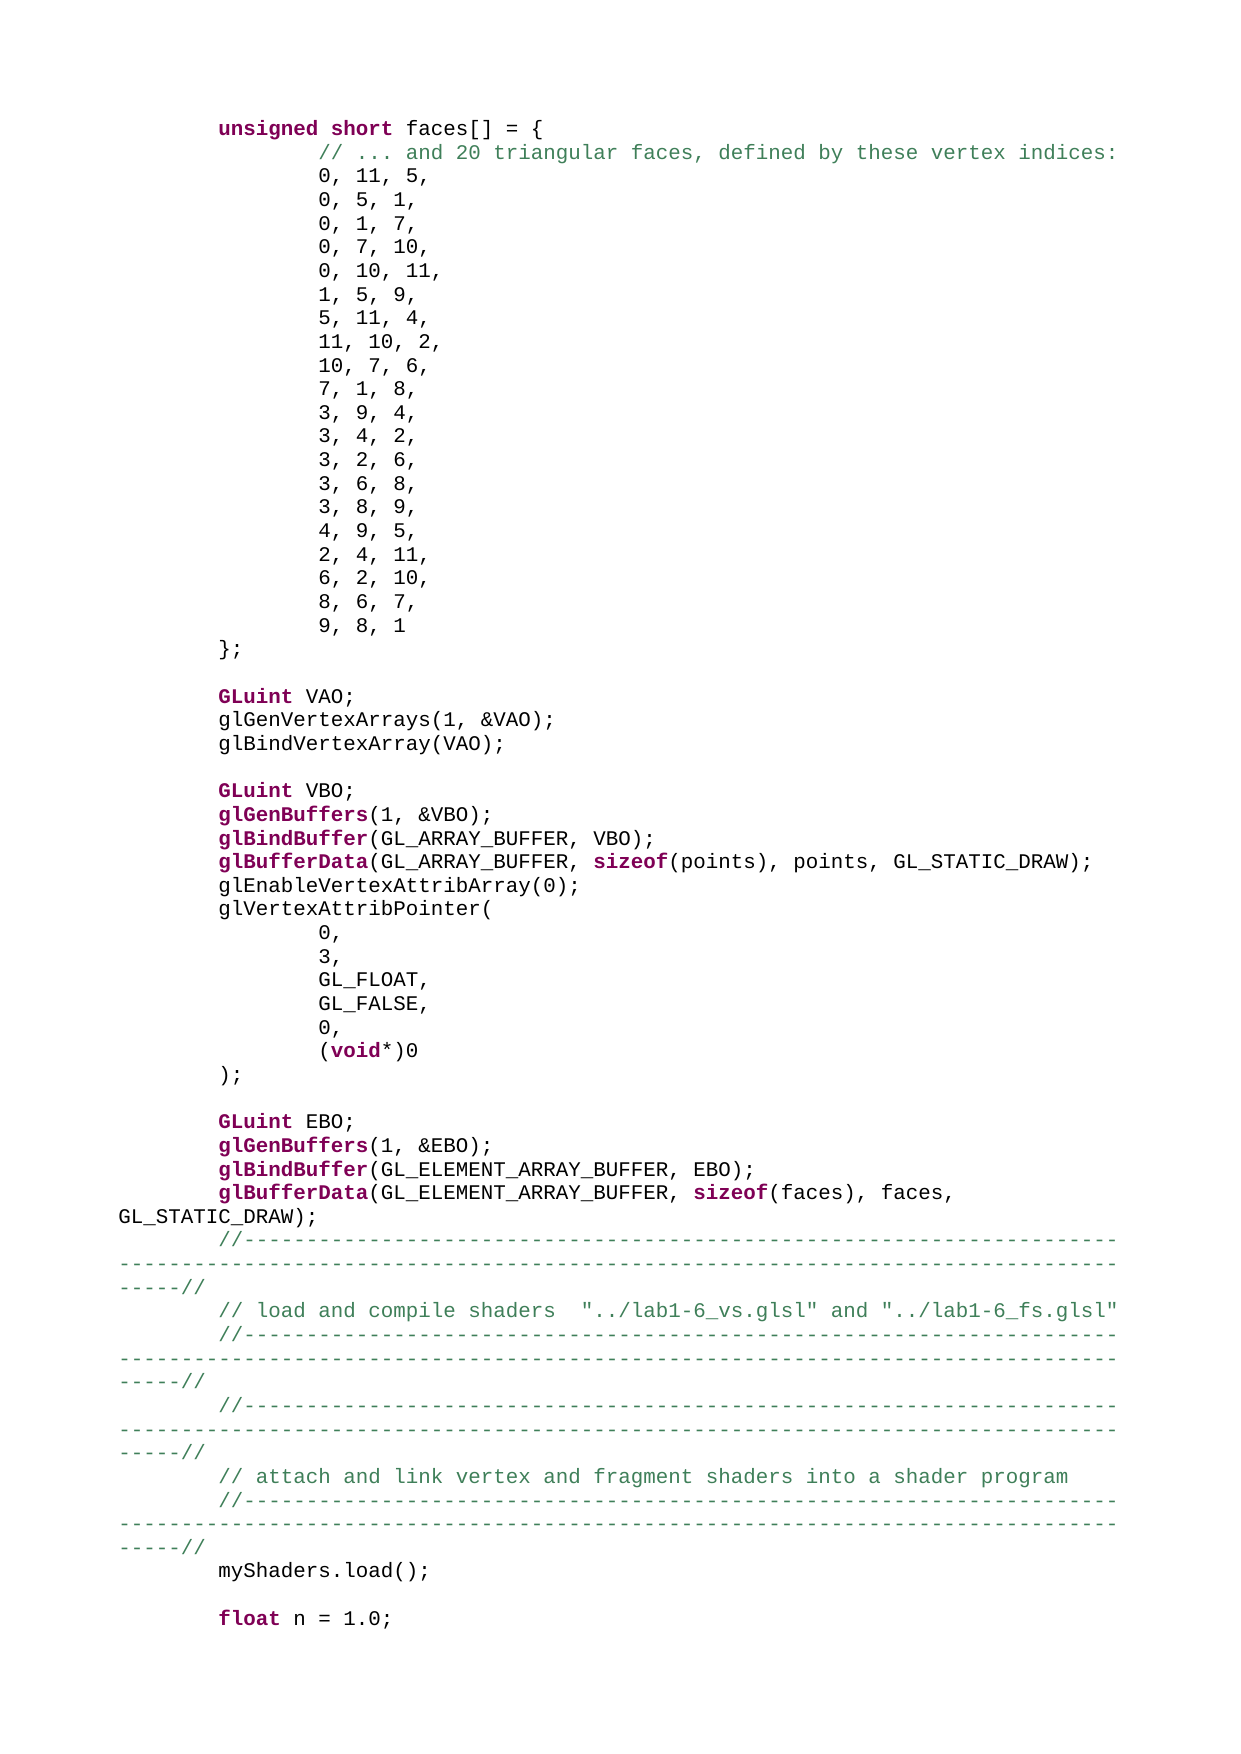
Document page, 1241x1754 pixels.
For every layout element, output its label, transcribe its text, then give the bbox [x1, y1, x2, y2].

text float n = 1.0; [118, 1608, 1122, 1631]
text myShaders.load(); [118, 1561, 1122, 1584]
text 0, 10, 11, [118, 260, 1122, 284]
text }; [118, 638, 1122, 662]
text glVertexAttribPointer( [118, 898, 1122, 922]
text // ... and 20 triangular faces, defined by these vertex indices: [118, 142, 1122, 165]
text 1, 5, 9, [118, 284, 1122, 307]
text 8, 6, 7, [118, 591, 1122, 615]
text //-----------------------------------------------------------------------------------------------------------------------------------------------------------// [118, 1324, 1122, 1395]
text GLuint VAO; [118, 686, 1122, 709]
text 0, 7, 10, [118, 236, 1122, 260]
text 3, [118, 946, 1122, 969]
text glBindBuffer(GL_ARRAY_BUFFER, VBO); [118, 827, 1122, 851]
text GL_FALSE, [118, 993, 1122, 1017]
text GLuint VBO; [118, 780, 1122, 804]
text unsigned short faces[] = { [118, 118, 1122, 142]
text 6, 2, 10, [118, 567, 1122, 591]
text 10, 7, 6, [118, 354, 1122, 378]
text 0, [118, 1017, 1122, 1040]
text 11, 10, 2, [118, 331, 1122, 354]
text 9, 8, 1 [118, 615, 1122, 638]
text //-----------------------------------------------------------------------------------------------------------------------------------------------------------// [118, 1395, 1122, 1466]
text 0, 11, 5, [118, 165, 1122, 189]
text 5, 11, 4, [118, 307, 1122, 331]
text 2, 4, 11, [118, 544, 1122, 567]
text GL_FLOAT, [118, 969, 1122, 993]
text 3, 9, 4, [118, 402, 1122, 426]
text //-----------------------------------------------------------------------------------------------------------------------------------------------------------// [118, 1489, 1122, 1561]
text ); [118, 1064, 1122, 1088]
text 7, 1, 8, [118, 378, 1122, 402]
text // attach and link vertex and fragment shaders into a shader program [118, 1466, 1122, 1489]
text 0, 1, 7, [118, 213, 1122, 236]
text 4, 9, 5, [118, 520, 1122, 544]
text glBindBuffer(GL_ELEMENT_ARRAY_BUFFER, EBO); [118, 1158, 1122, 1182]
text // load and compile shaders "../lab1-6_vs.glsl" and "../lab1-6_fs.glsl" [118, 1300, 1122, 1324]
text glBufferData(GL_ARRAY_BUFFER, sizeof(points), points, GL_STATIC_DRAW); [118, 851, 1122, 875]
text 3, 4, 2, [118, 426, 1122, 449]
text //-----------------------------------------------------------------------------------------------------------------------------------------------------------// [118, 1229, 1122, 1300]
text 0, [118, 922, 1122, 946]
text 3, 6, 8, [118, 473, 1122, 496]
text 3, 2, 6, [118, 449, 1122, 473]
text GLuint EBO; [118, 1111, 1122, 1135]
text (void*)0 [118, 1040, 1122, 1064]
text glGenBuffers(1, &EBO); [118, 1135, 1122, 1158]
text glBufferData(GL_ELEMENT_ARRAY_BUFFER, sizeof(faces), faces, GL_STATIC_DRAW); [118, 1182, 1122, 1229]
text 0, 5, 1, [118, 189, 1122, 213]
text glGenVertexArrays(1, &VAO); [118, 709, 1122, 733]
text 3, 8, 9, [118, 496, 1122, 520]
text glEnableVertexAttribArray(0); [118, 875, 1122, 898]
text glBindVertexArray(VAO); [118, 733, 1122, 757]
text glGenBuffers(1, &VBO); [118, 804, 1122, 827]
